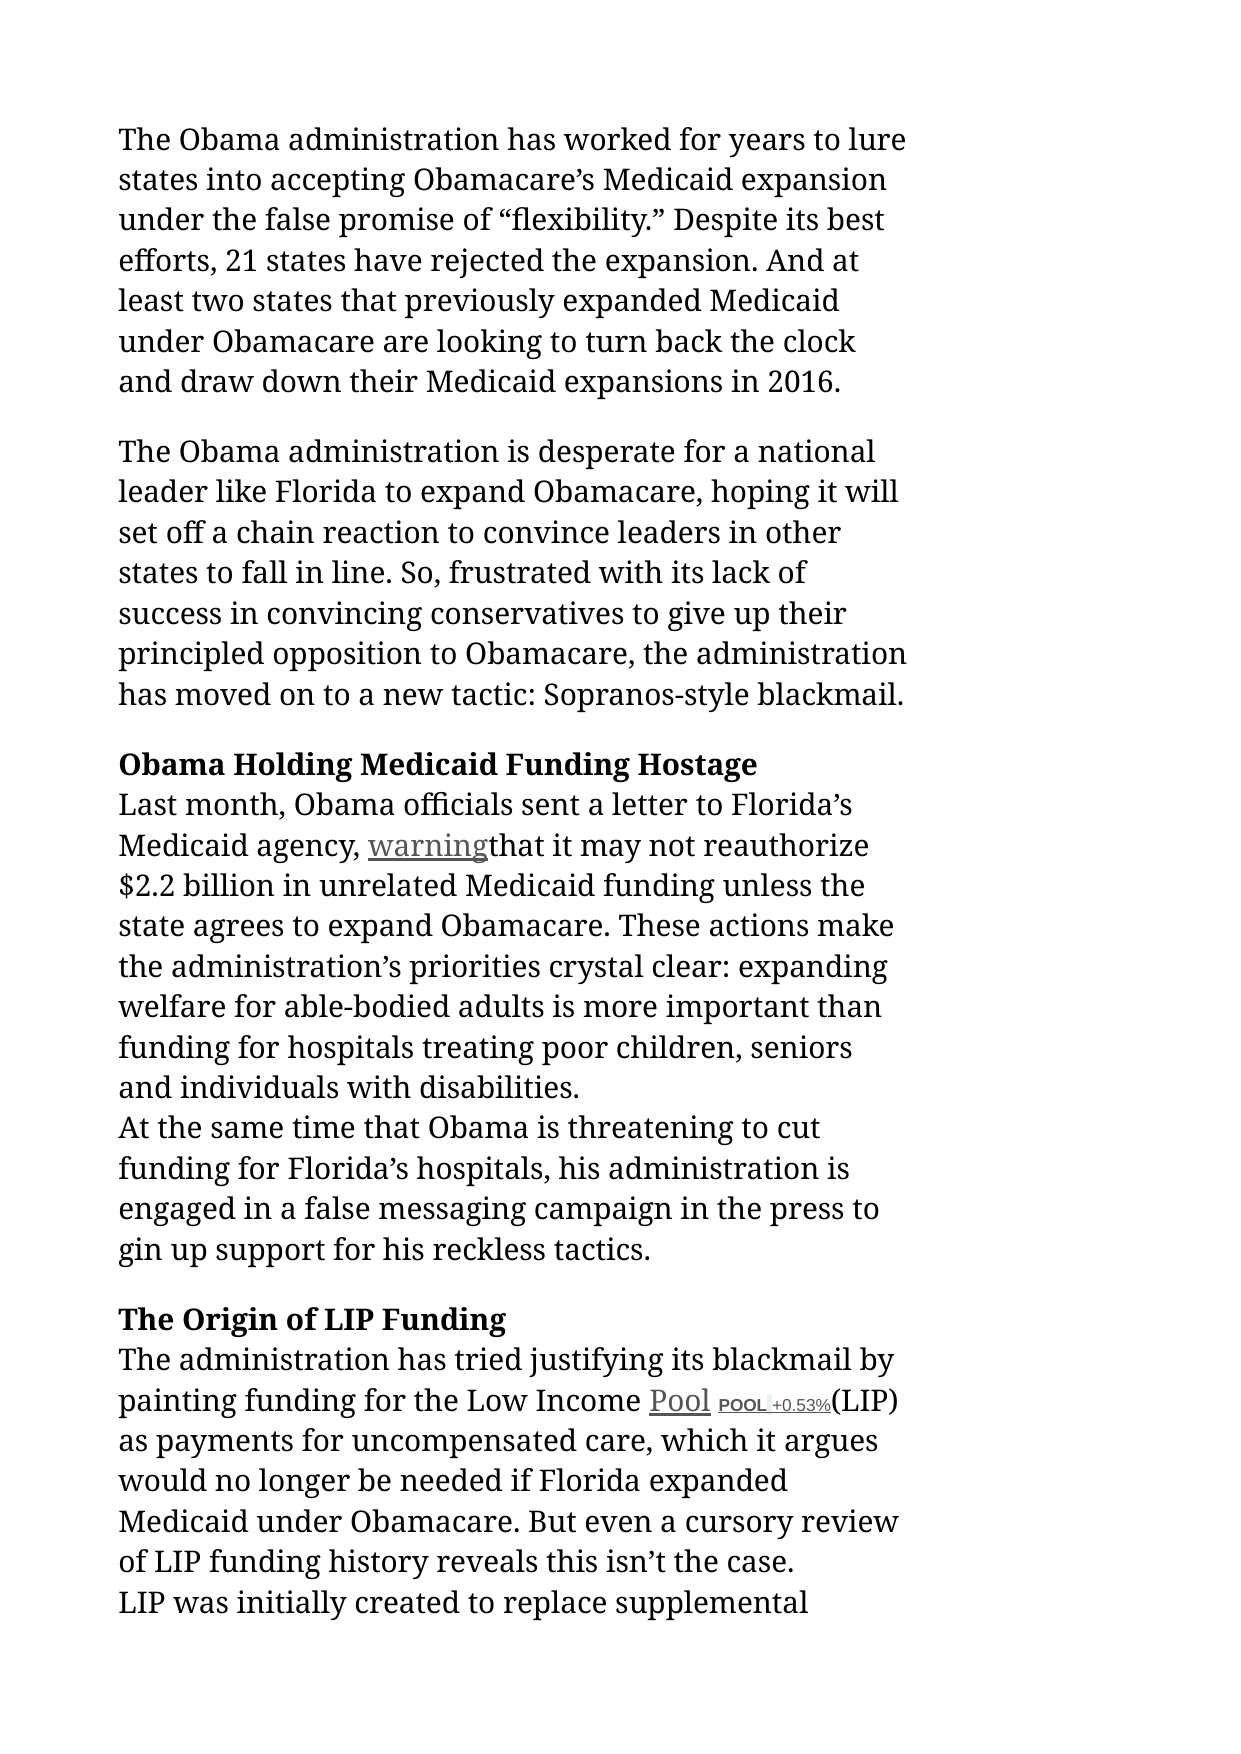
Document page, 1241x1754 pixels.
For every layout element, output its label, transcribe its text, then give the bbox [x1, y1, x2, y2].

text Obama Holding Medicaid Funding Hostage [118, 743, 914, 784]
text The Obama administration is desperate for a national leader like Florida to expand Obamacare, hoping it will set off a chain reaction to convince leaders in other states to fall in line. So, frustrated with its lack of success in convincing conservatives to give up their principled opposition to Obamacare, the administration has moved on to a new tactic: Sopranos-style blackmail. [118, 431, 914, 714]
text The administration has tried justifying its blackmail by painting funding for the Low Income Pool POOL +0.53%(LIP) as payments for uncompensated care, which it argues would no longer be needed if Florida expanded Medicaid under Obamacare. But even a cursory review of LIP funding history reveals this isn’t the case. [118, 1339, 914, 1581]
text The Obama administration has worked for years to lure states into accepting Obamacare’s Medicaid expansion under the false promise of “flexibility.” Despite its best efforts, 21 states have rejected the expansion. And at least two states that previously expanded Medicaid under Obamacare are looking to turn back the clock and draw down their Medicaid expansions in 2016. [118, 118, 914, 401]
text At the same time that Obama is threatening to cut funding for Florida’s hospitals, his administration is engaged in a false messaging campaign in the press to gin up support for his reckless tactics. [118, 1107, 914, 1269]
text Last month, Obama officials sent a letter to Florida’s Medicaid agency, warningthat it may not reauthorize $2.2 billion in unrelated Medicaid funding unless the state agrees to expand Obamacare. These actions make the administration’s priorities crystal clear: expanding welfare for able-bodied adults is more important than funding for hospitals treating poor children, seniors and individuals with disabilities. [118, 784, 914, 1107]
text The Origin of LIP Funding [118, 1298, 914, 1339]
text LIP was initially created to replace supplemental [118, 1581, 914, 1622]
